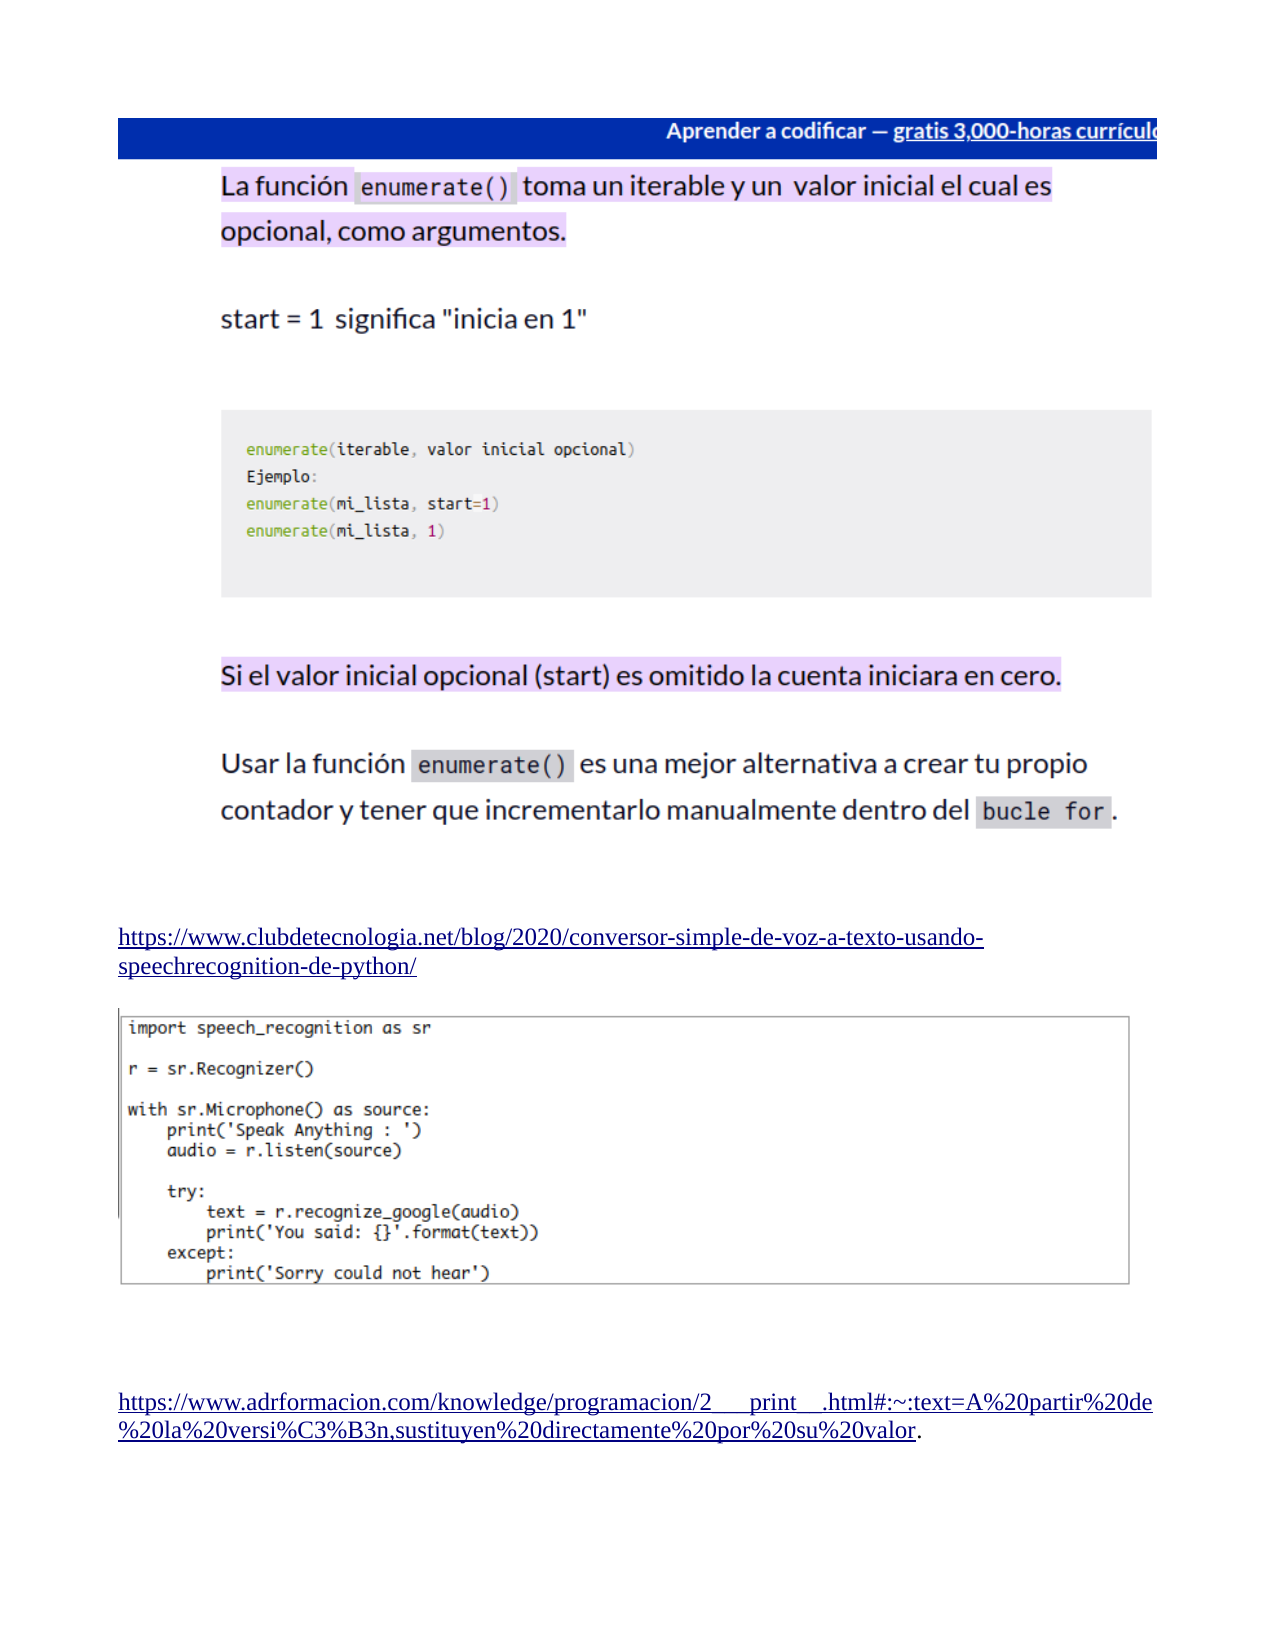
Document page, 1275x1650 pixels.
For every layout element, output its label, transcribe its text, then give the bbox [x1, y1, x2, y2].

text https://www.clubdetecnologia.net/blog/2020/conversor-simple-de-voz-a-texto-usando-speechrecognition-de-python/ [118, 922, 1157, 980]
text https://www.adrformacion.com/knowledge/programacion/2___print__.html#:~:text=A%20partir%20de%20la%20versi%C3%B3n,sustituyen%20directamente%20por%20su%20valor. [118, 1387, 1157, 1444]
picture [118, 118, 1157, 865]
picture [118, 1008, 1157, 1301]
